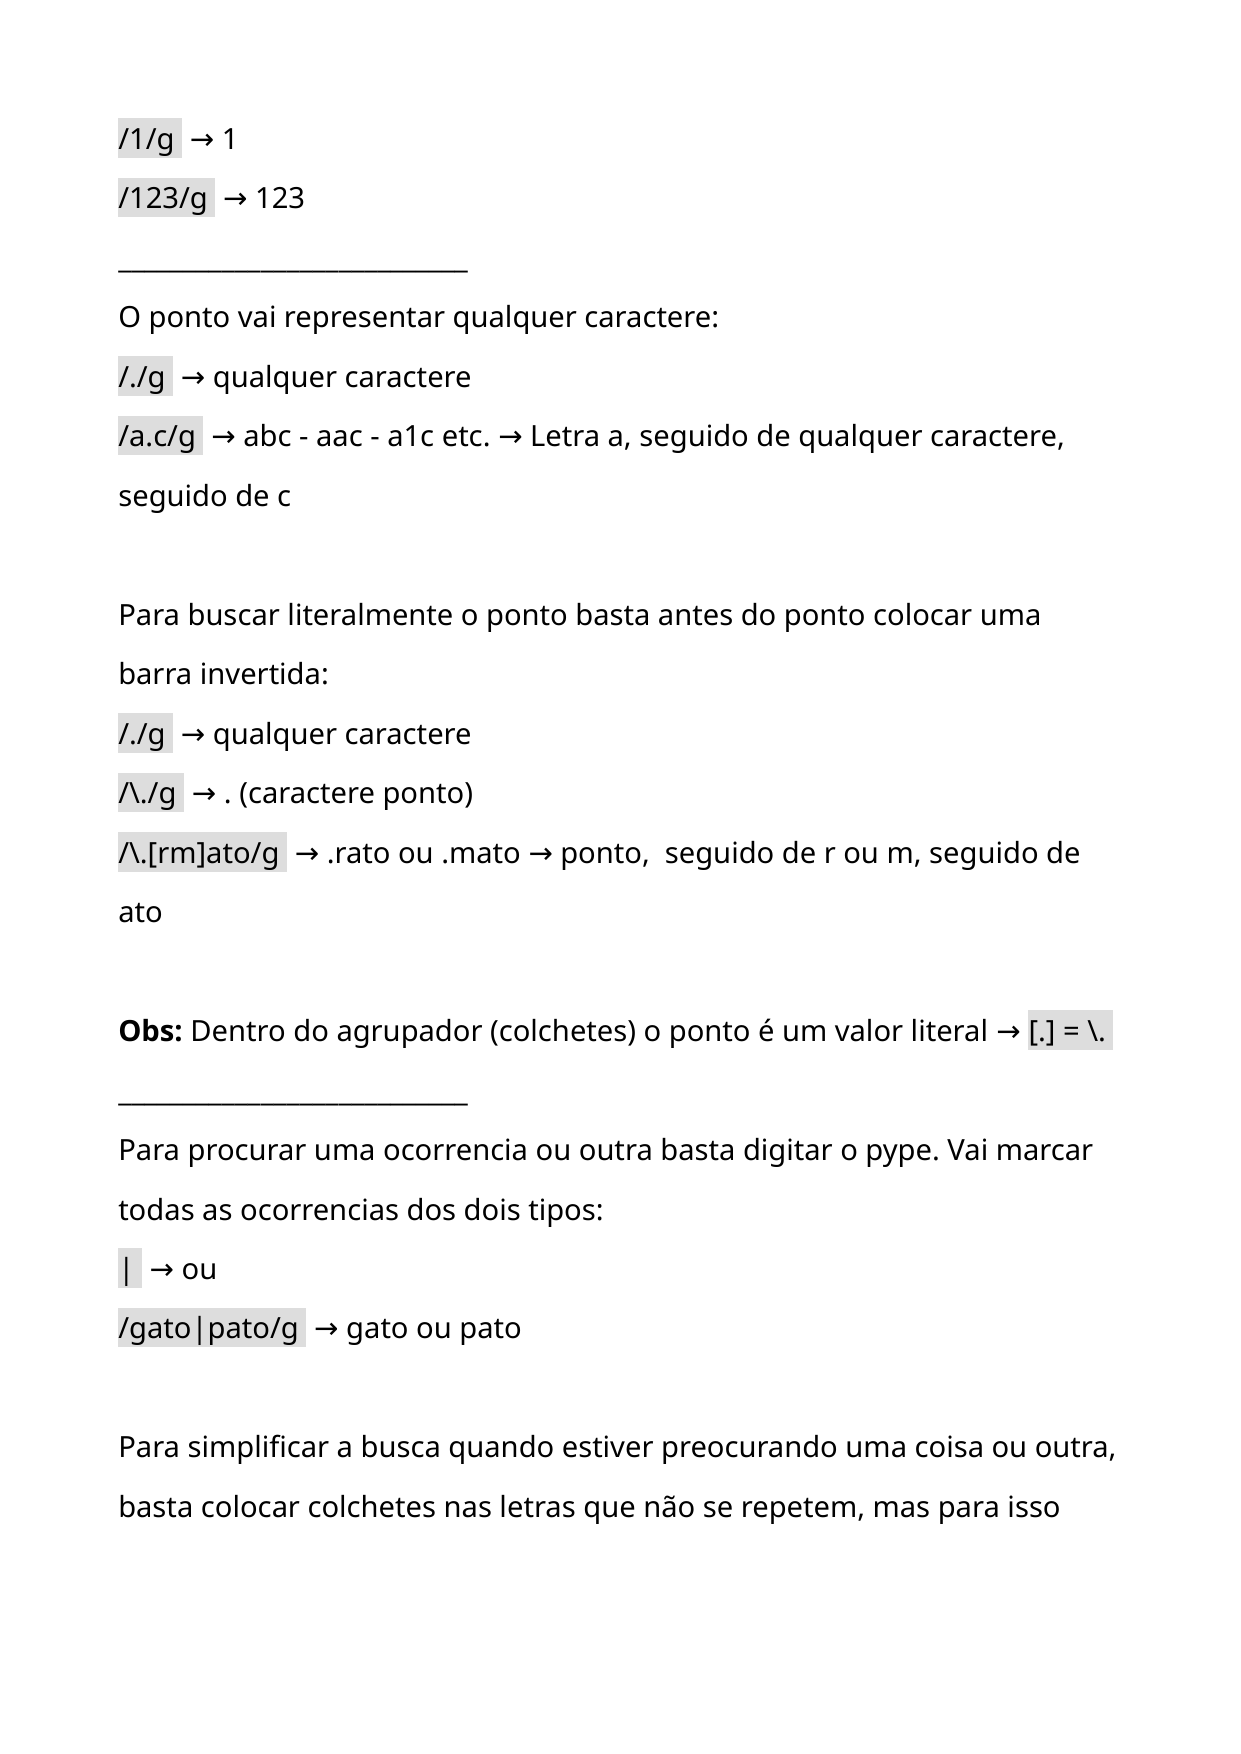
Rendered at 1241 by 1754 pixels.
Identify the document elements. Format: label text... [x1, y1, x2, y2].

text ___________________________ [118, 1070, 1122, 1109]
text /./g → qualquer caractere [118, 356, 1122, 396]
text Para simplificar a busca quando estiver preocurando uma coisa ou outra, basta colocar colchetes nas letras que não se repetem, mas para isso [118, 1427, 1122, 1526]
text Para procurar uma ocorrencia ou outra basta digitar o pype. Vai marcar todas as ocorrencias dos dois tipos: [118, 1129, 1122, 1228]
text /123/g → 123 [118, 178, 1122, 217]
text ___________________________ [118, 237, 1122, 277]
text /./g → qualquer caractere [118, 713, 1122, 753]
text O ponto vai representar qualquer caractere: [118, 297, 1122, 336]
text /\.[rm]ato/g → .rato ou .mato → ponto, seguido de r ou m, seguido de ato [118, 832, 1122, 931]
text Para buscar literalmente o ponto basta antes do ponto colocar uma barra invertida: [118, 594, 1122, 693]
text /gato|pato/g → gato ou pato [118, 1308, 1122, 1347]
text /1/g → 1 [118, 118, 1122, 158]
text | → ou [118, 1248, 1122, 1288]
text /a.c/g → abc - aac - a1c etc. → Letra a, seguido de qualquer caractere, seguido de c [118, 416, 1122, 515]
text Obs: Dentro do agrupador (colchetes) o ponto é um valor literal → [.] = \. [118, 1010, 1122, 1050]
text /\./g → . (caractere ponto) [118, 772, 1122, 812]
